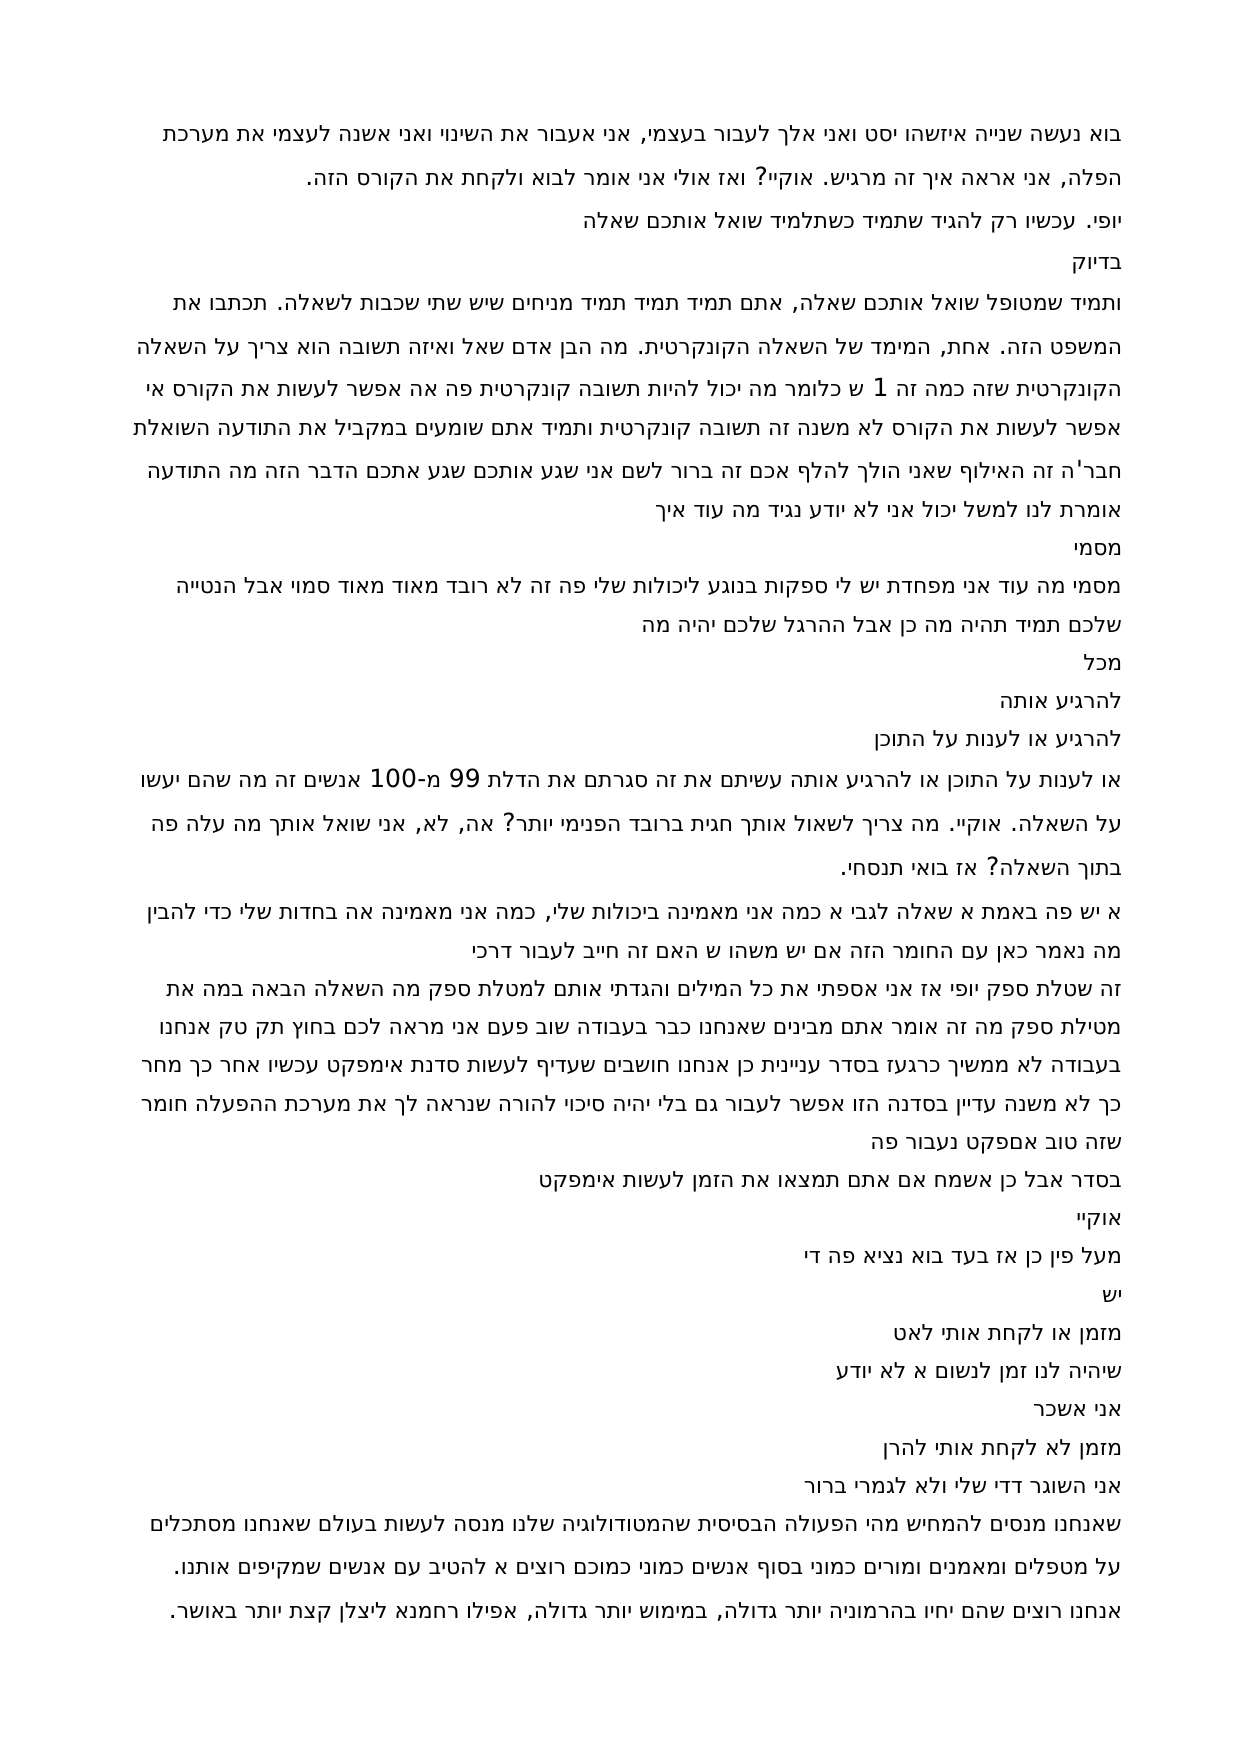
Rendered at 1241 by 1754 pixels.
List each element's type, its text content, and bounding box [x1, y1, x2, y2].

text מסמי [118, 535, 1122, 561]
text שיהיה לנו זמן לנשום א לא יודע [118, 1358, 1122, 1384]
text אני השוגר דדי שלי ולא לגמרי ברור [118, 1473, 1122, 1498]
text בסדר אבל כן אשמח אם אתם תמצאו את הזמן לעשות אימפקט [118, 1167, 1122, 1193]
text מעל פין כן אז בעד בוא נציא פה די [118, 1244, 1122, 1269]
text יופי. עכשיו רק להגיד שתמיד כשתלמיד שואל אותכם שאלה [118, 206, 1122, 235]
text מזמן לא לקחת אותי להרן [118, 1435, 1122, 1460]
text בדיוק [118, 249, 1122, 275]
text ותמיד שמטופל שואל אותכם שאלה, אתם תמיד תמיד תמיד מניחים שיש שתי שכבות לשאלה. תכתבו את המשפט הזה. אחת, המימד של השאלה הקונקרטית. מה הבן אדם שאל ואיזה תשובה הוא צריך על השאלה הקונקרטית שזה כמה זה 1 ש כלומר מה יכול להיות תשובה קונקרטית פה אה אפשר לעשות את הקורס אי אפשר לעשות את הקורס לא משנה זה תשובה קונקרטית ותמיד אתם שומעים במקביל את התודעה השואלת חבר'ה זה האילוף שאני הולך להלף אכם זה ברור לשם אני שגע אותכם שגע אתכם הדבר הזה מה התודעה אומרת לנו למשל יכול אני לא יודע נגיד מה עוד איך [118, 288, 1122, 523]
text מזמן או לקחת אותי לאט [118, 1320, 1122, 1346]
text או לענות על התוכן או להרגיע אותה עשיתם את זה סגרתם את הדלת 99 מ-100 אנשים זה מה שהם יעשו על השאלה. אוקיי. מה צריך לשאול אותך חגית ברובד הפנימי יותר? אה, לא, אני שואל אותך מה עלה פה בתוך השאלה? אז בואי תנסחי. [118, 765, 1122, 881]
text בוא נעשה שנייה איזשהו יסט ואני אלך לעבור בעצמי, אני אעבור את השינוי ואני אשנה לעצמי את מערכת הפלה, אני אראה איך זה מרגיש. אוקיי? ואז אולי אני אומר לבוא ולקחת את הקורס הזה. [118, 118, 1122, 191]
text יש [118, 1282, 1122, 1307]
text שאנחנו מנסים להמחיש מהי הפעולה הבסיסית שהמטודולוגיה שלנו מנסה לעשות בעולם שאנחנו מסתכלים על מטפלים ומאמנים ומורים כמוני בסוף אנשים כמוני כמוכם רוצים א להטיב עם אנשים שמקיפים אותנו. אנחנו רוצים שהם יחיו בהרמוניה יותר גדולה, במימוש יותר גדולה, אפילו רחמנא ליצלן קצת יותר באושר. [118, 1511, 1122, 1624]
text מכל [118, 650, 1122, 676]
text זה שטלת ספק יופי אז אני אספתי את כל המילים והגדתי אותם למטלת ספק מה השאלה הבאה במה את מטילת ספק מה זה אומר אתם מבינים שאנחנו כבר בעבודה שוב פעם אני מראה לכם בחוץ תק טק אנחנו בעבודה לא ממשיך כרגעז בסדר עניינית כן אנחנו חושבים שעדיף לעשות סדנת אימפקט עכשיו אחר כך מחר כך לא משנה עדיין בסדנה הזו אפשר לעבור גם בלי יהיה סיכוי להורה שנראה לך את מערכת ההפעלה חומר שזה טוב אםפקט נעבור פה [118, 976, 1122, 1154]
text אוקיי [118, 1205, 1122, 1231]
text אני אשכר [118, 1397, 1122, 1422]
text להרגיע אותה [118, 688, 1122, 714]
text להרגיע או לענות על התוכן [118, 726, 1122, 752]
text א יש פה באמת א שאלה לגבי א כמה אני מאמינה ביכולות שלי, כמה אני מאמינה אה בחדות שלי כדי להבין מה נאמר כאן עם החומר הזה אם יש משהו ש האם זה חייב לעבור דרכי [118, 896, 1122, 963]
text מסמי מה עוד אני מפחדת יש לי ספקות בנוגע ליכולות שלי פה זה לא רובד מאוד מאוד סמוי אבל הנטייה שלכם תמיד תהיה מה כן אבל ההרגל שלכם יהיה מה [118, 573, 1122, 637]
